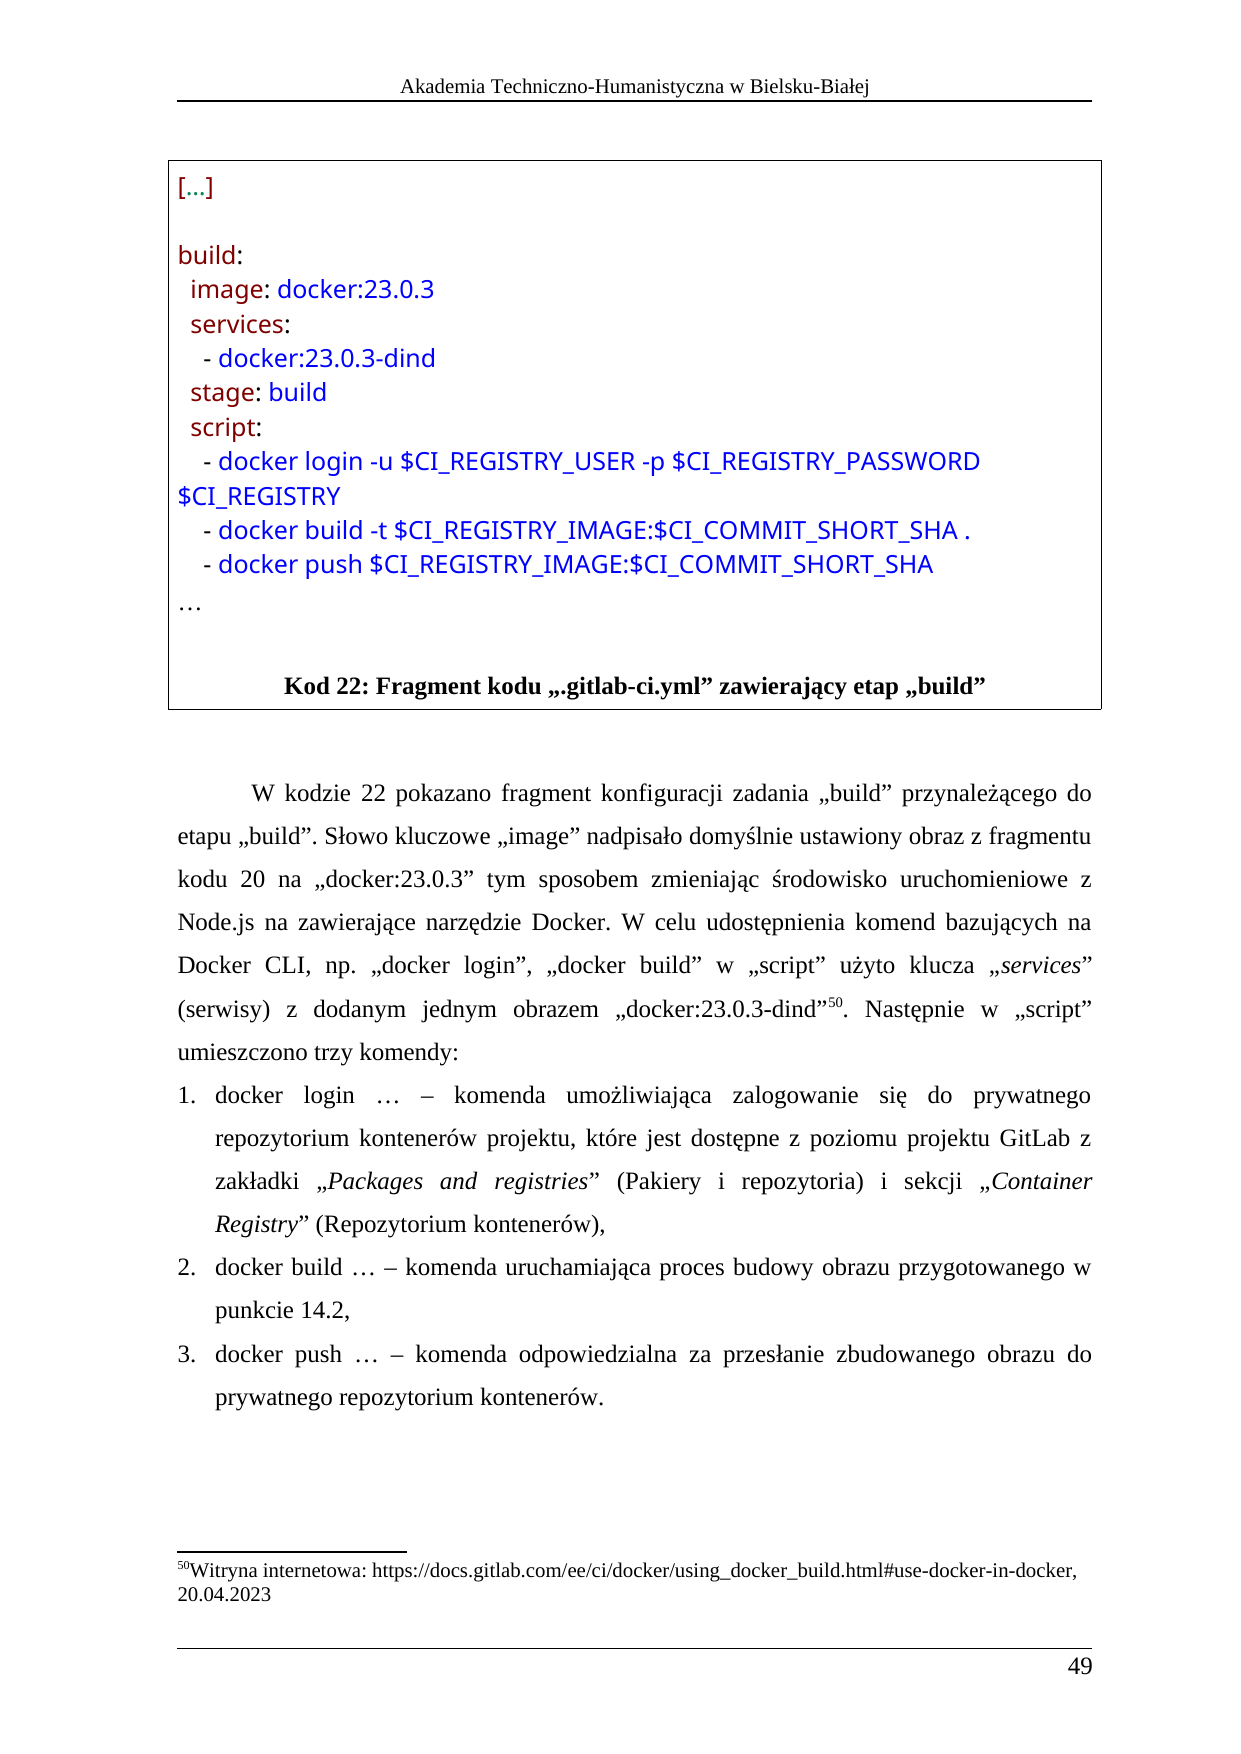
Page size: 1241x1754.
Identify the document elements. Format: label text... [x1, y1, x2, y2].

text - docker:23.0.3-dind [177, 340, 1092, 375]
text - docker push $CI_REGISTRY_IMAGE:$CI_COMMIT_SHORT_SHA [177, 547, 1092, 581]
text stage: build [177, 375, 1092, 409]
text […] [177, 168, 1092, 203]
list docker push … – komenda odpowiedzialna za przesłanie zbudowanego obrazu do prywatnego repozytorium kontenerów. [177, 1339, 1092, 1411]
text script: [177, 409, 1092, 443]
text services: [177, 306, 1092, 340]
text - docker login -u $CI_REGISTRY_USER -p $CI_REGISTRY_PASSWORD $CI_REGISTRY [177, 443, 1092, 512]
text W kodzie 22 pokazano fragment konfiguracji zadania „build” przynależącego do etapu „build”. Słowo kluczowe „image” nadpisało domyślnie ustawiony obraz z fragmentu kodu 20 na „docker:23.0.3” tym sposobem zmieniając środowisko uruchomieniowe z Node.js na zawierające narzędzie Docker. W celu udostępnienia komend bazujących na Docker CLI, np. „docker login”, „docker build” w „script” użyto klucza „services” (serwisy) z dodanym jednym obrazem „docker:23.0.3-dind”. Następnie w „script” umieszczono trzy komendy: [177, 778, 1092, 1066]
text build: [177, 237, 1092, 272]
text Kod 22: Fragment kodu „.gitlab-ci.yml” zawierający etap „build” [177, 671, 1092, 700]
text Witryna internetowa: https://docs.gitlab.com/ee/ci/docker/using_docker_build.html#use-docker-in-docker, 20.04.2023 [177, 1558, 1092, 1606]
text … [177, 581, 1092, 615]
list docker build … – komenda uruchamiająca proces budowy obrazu przygotowanego w punkcie 14.2, [177, 1252, 1092, 1324]
text image: docker:23.0.3 [177, 272, 1092, 306]
list docker login … – komenda umożliwiająca zalogowanie się do prywatnego repozytorium kontenerów projektu, które jest dostępne z poziomu projektu GitLab z zakładki „Packages and registries” (Pakiery i repozytoria) i sekcji „Container Registry” (Repozytorium kontenerów), [177, 1080, 1092, 1238]
text - docker build -t $CI_REGISTRY_IMAGE:$CI_COMMIT_SHORT_SHA . [177, 512, 1092, 547]
